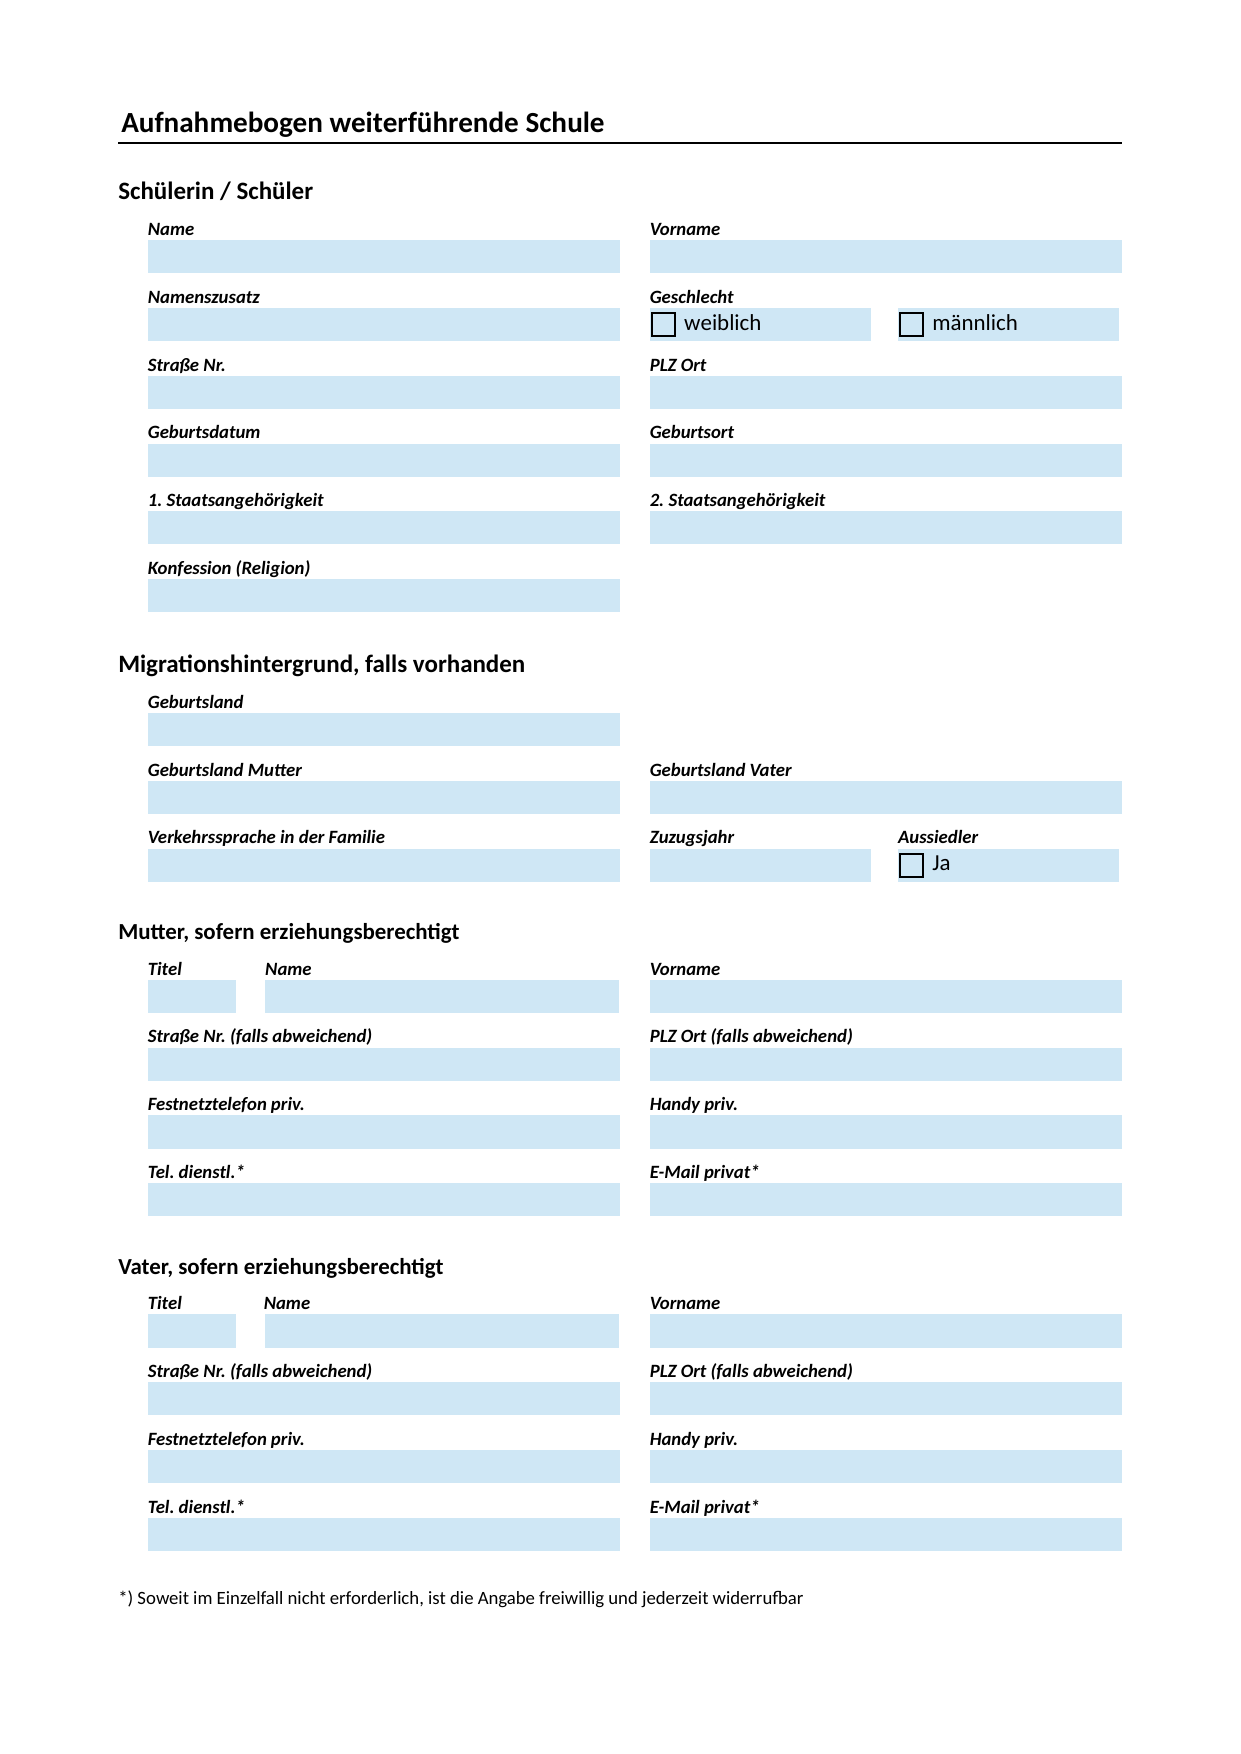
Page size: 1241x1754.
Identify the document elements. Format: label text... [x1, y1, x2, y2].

text Straße Nr. (falls abweichend) PLZ Ort (falls abweichend) [118, 1359, 1122, 1382]
text Geburtsland Mutter Geburtsland Vater [118, 758, 1122, 781]
text Migrationshintergrund, falls vorhanden [118, 648, 1122, 678]
text Schülerin / Schüler [118, 175, 1122, 205]
text 1. Staatsangehörigkeit 2. Staatsangehörigkeit [118, 488, 1122, 511]
text Festnetztelefon priv. Handy priv. [118, 1427, 1122, 1450]
text Namenszusatz Geschlecht [118, 285, 1122, 308]
text Titel Name Vorname [118, 1292, 1122, 1314]
text Vater, sofern erziehungsberechtigt [118, 1252, 1122, 1280]
text Name Vorname [118, 217, 1122, 240]
text Straße Nr. PLZ Ort [118, 353, 1122, 376]
text Aufnahmebogen weiterführende Schule [118, 101, 1122, 142]
text Geburtsdatum Geburtsort [118, 421, 1122, 443]
text Mutter, sofern erziehungsberechtigt [118, 917, 1122, 945]
text Tel. dienstl.* E-Mail privat* [118, 1160, 1122, 1183]
text Titel Name Vorname [118, 957, 1122, 980]
text *) Soweit im Einzelfall nicht erforderlich, ist die Angabe freiwillig und jederzeit widerrufbar [118, 1586, 1122, 1609]
text Geburtsland [118, 690, 1122, 713]
text Verkehrssprache in der Familie Zuzugsjahr Aussiedler [118, 826, 1122, 848]
text Konfession (Religion) [118, 556, 1122, 579]
text Festnetztelefon priv. Handy priv. [118, 1092, 1122, 1115]
text Straße Nr. (falls abweichend) PLZ Ort (falls abweichend) [118, 1025, 1122, 1048]
text Tel. dienstl.* E-Mail privat* [118, 1495, 1122, 1518]
